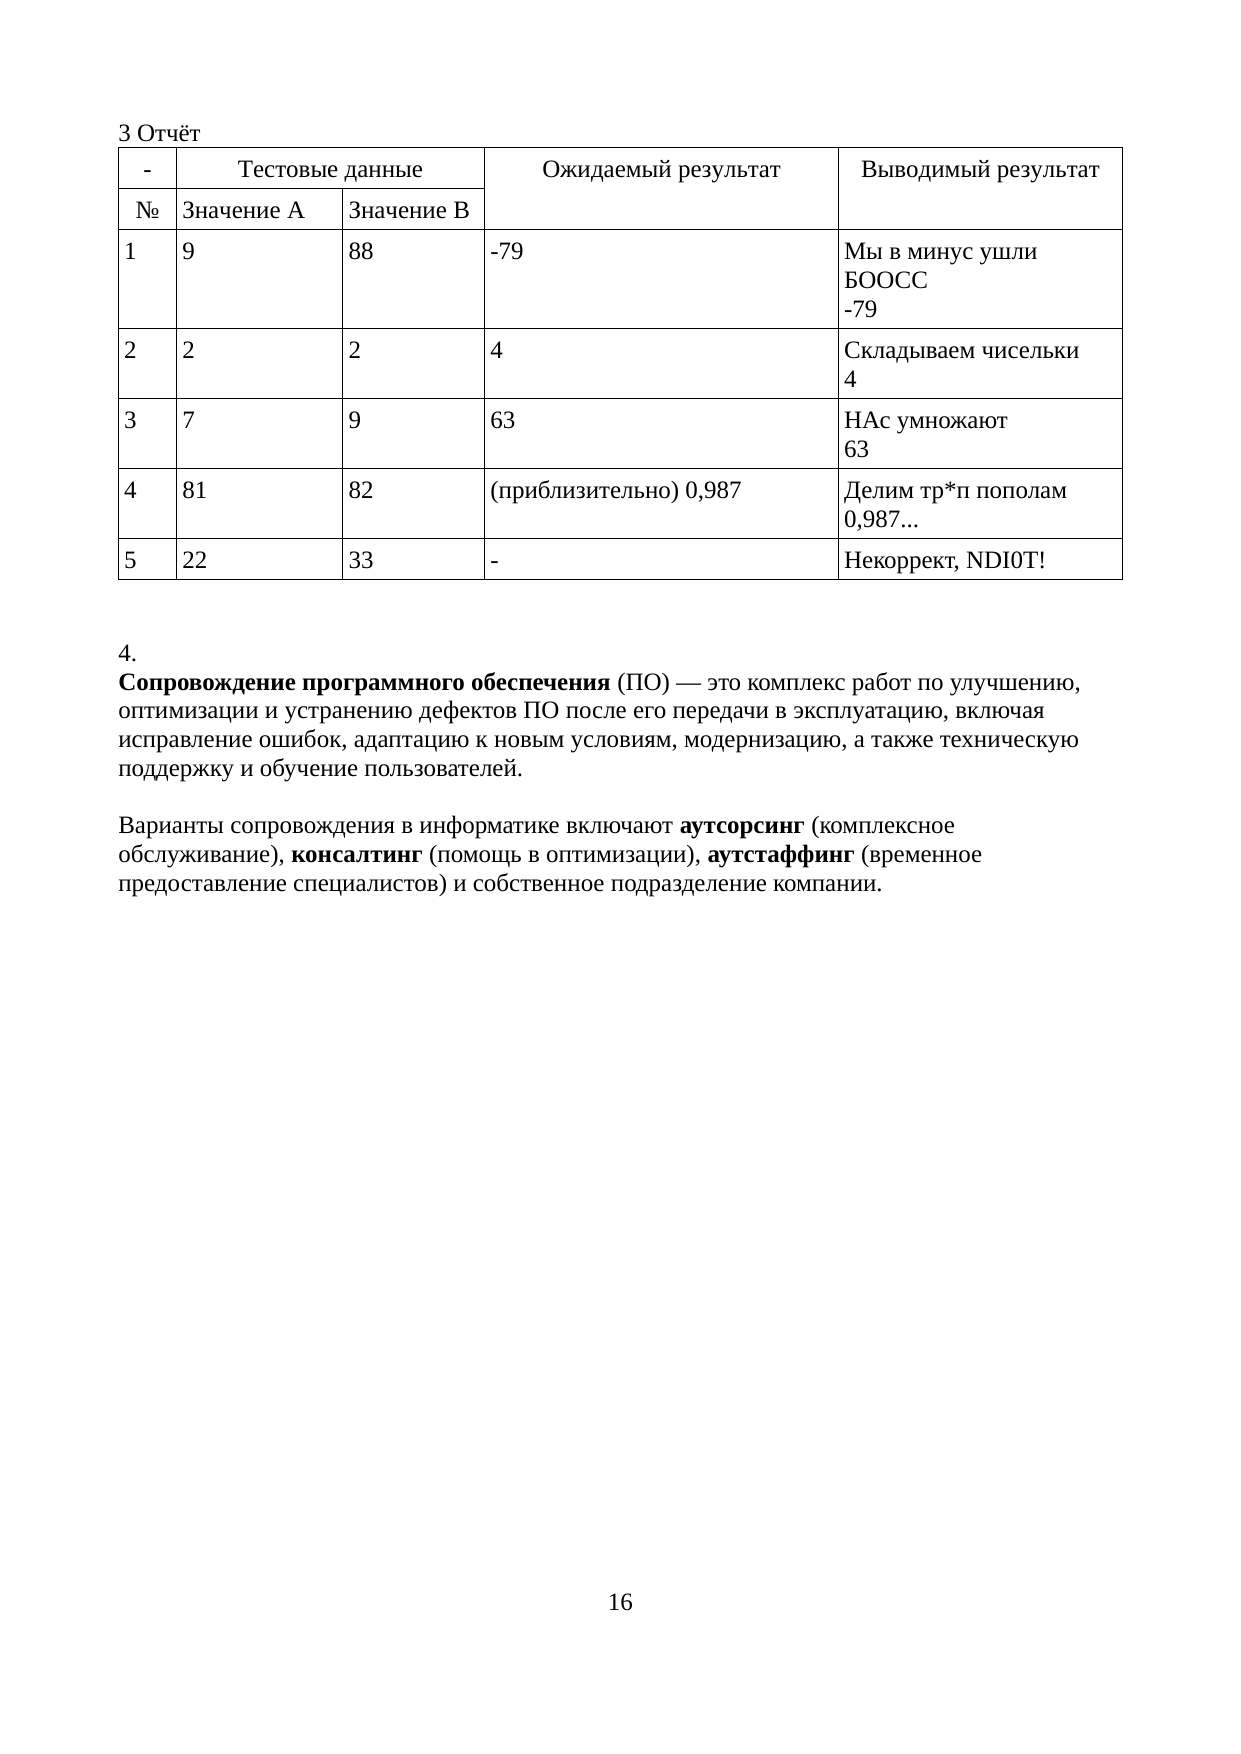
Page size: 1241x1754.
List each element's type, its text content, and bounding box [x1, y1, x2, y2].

table_header Выводимый результат [839, 148, 1122, 229]
table_cell (приблизительно) 0,987 [485, 469, 838, 538]
table_cell 4 [485, 329, 838, 398]
table_cell 33 [343, 539, 484, 579]
text Сопровождение программного обеспечения (ПО) — это комплекс работ по улучшению, оптимизации и устранению дефектов ПО после его передачи в эксплуатацию, включая исправление ошибок, адаптацию к новым условиям, модернизацию, а также техническую поддержку и обучение пользователей. [118, 667, 1122, 782]
table_cell Мы в минус ушли БООСС -79 [839, 230, 1122, 328]
text 16 [118, 1587, 1122, 1615]
table_cell 5 [119, 539, 176, 579]
table_cell Делим тр*п пополам 0,987... [839, 469, 1122, 538]
table_cell 81 [177, 469, 342, 538]
text 3 Отчёт [118, 118, 1122, 147]
table_cell НАс умножают 63 [839, 399, 1122, 468]
table_cell -79 [485, 230, 838, 328]
table_cell 2 [343, 329, 484, 398]
table_header - [119, 148, 176, 188]
table_cell - [485, 539, 838, 579]
table_cell Складываем чисельки 4 [839, 329, 1122, 398]
table_cell 9 [343, 399, 484, 468]
text Варианты сопровождения в информатике включают аутсорсинг (комплексное обслуживание), консалтинг (помощь в оптимизации), аутстаффинг (временное предоставление специалистов) и собственное подразделение компании. [118, 810, 1122, 897]
table_cell 82 [343, 469, 484, 538]
table_cell Значение В [343, 189, 484, 229]
table_cell 63 [485, 399, 838, 468]
table_cell 4 [119, 469, 176, 538]
table_cell 3 [119, 399, 176, 468]
table_cell № [119, 189, 176, 229]
table_cell 7 [177, 399, 342, 468]
table_cell 2 [177, 329, 342, 398]
table_cell 88 [343, 230, 484, 328]
table_header Тестовые данные [177, 148, 484, 188]
table_header Ожидаемый результат [485, 148, 838, 229]
table_cell 22 [177, 539, 342, 579]
text 4. [118, 638, 1122, 667]
table_cell 2 [119, 329, 176, 398]
table_cell Некоррект, NDI0T! [839, 539, 1122, 579]
table_cell 9 [177, 230, 342, 328]
table_cell Значение А [177, 189, 342, 229]
table_cell 1 [119, 230, 176, 328]
